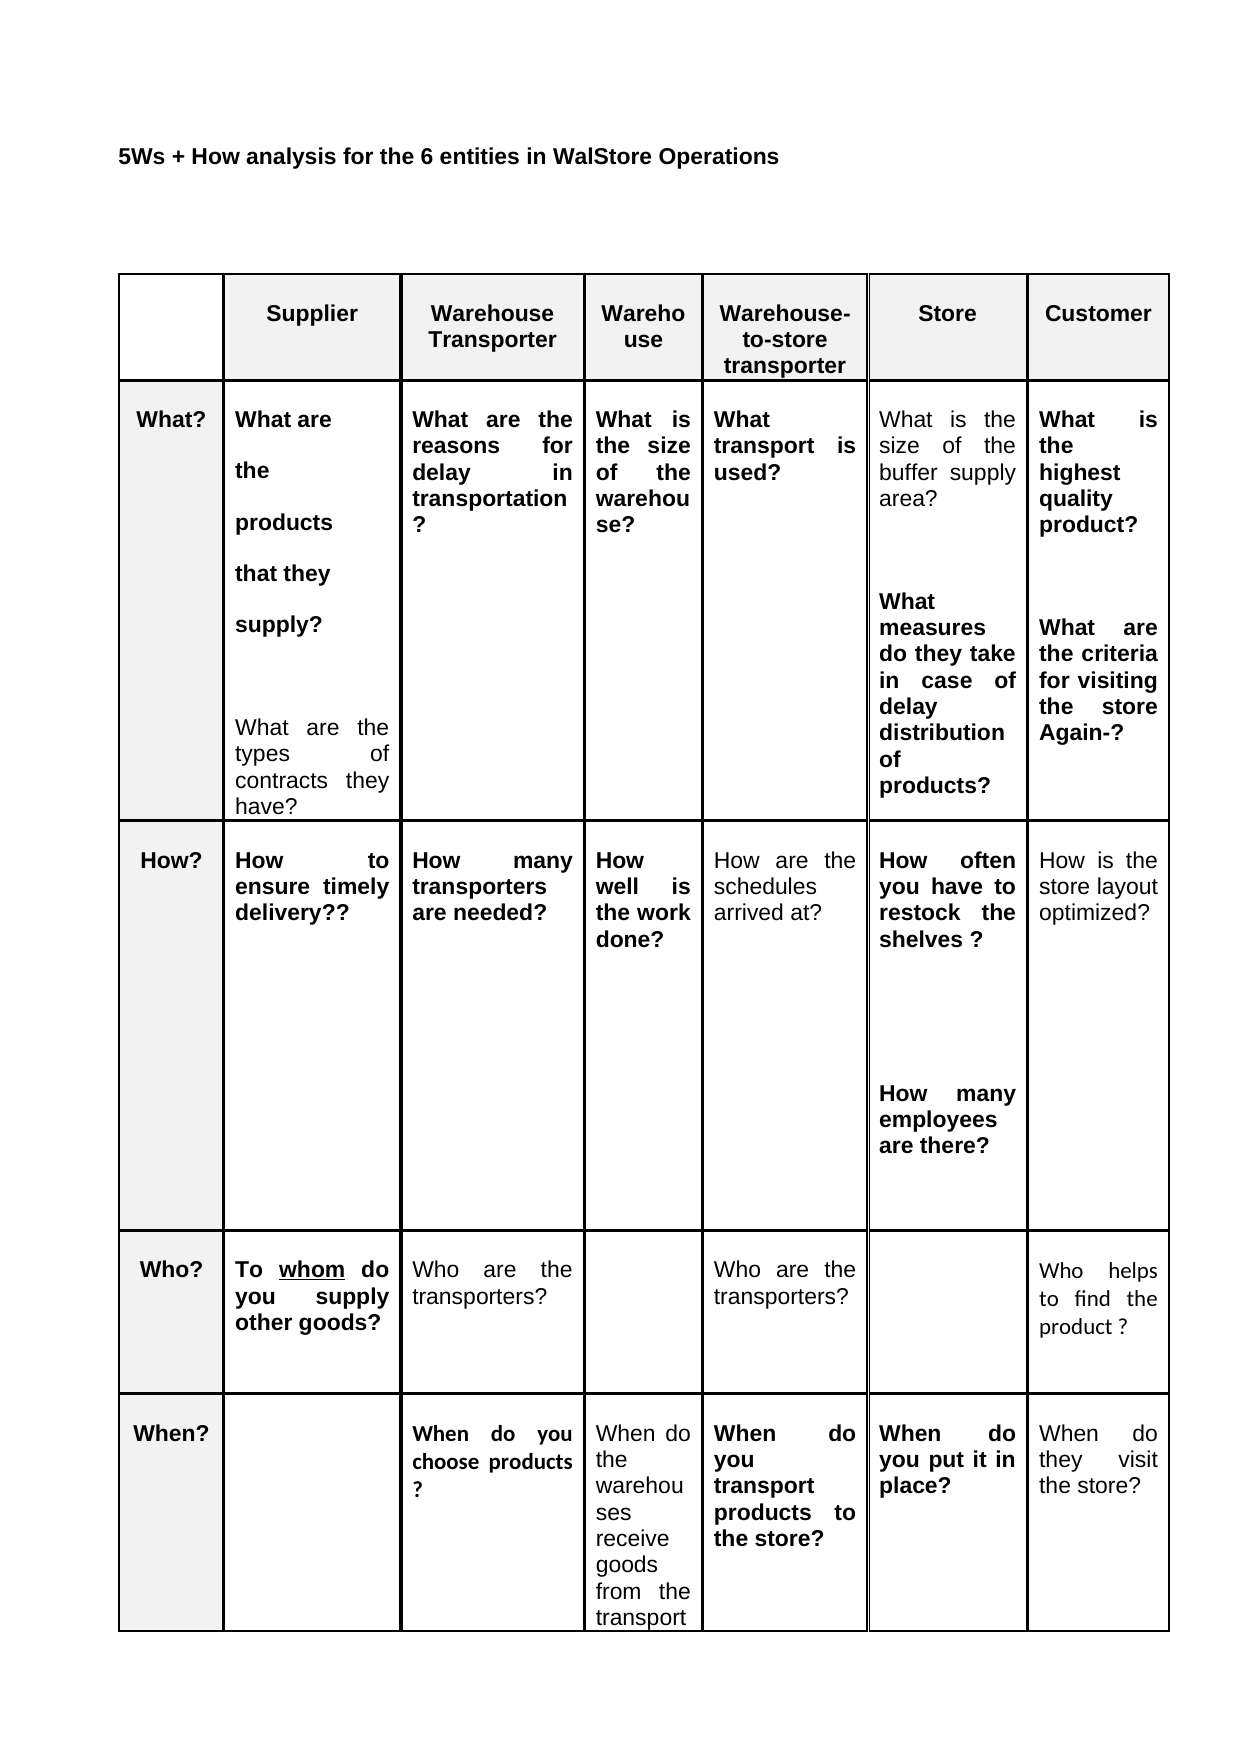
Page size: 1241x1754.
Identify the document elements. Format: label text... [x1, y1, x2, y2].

table_header Supplier [225, 275, 399, 379]
table_cell How many transporters are needed? [403, 822, 583, 1229]
table_cell How often you have to restock the shelves ? How many employees are there? [870, 822, 1026, 1229]
table_cell Who? [120, 1232, 222, 1392]
table_cell [586, 1232, 701, 1392]
table_header Warehouse-to-store transporter [704, 275, 866, 379]
table_cell [870, 1232, 1026, 1392]
table_cell What is the highest quality product? What are the criteria for visiting the store Again-? [1029, 382, 1168, 819]
table_cell When do the warehouses receive goods from the transport [586, 1395, 701, 1630]
table_cell When do they visit the store? [1029, 1395, 1168, 1630]
table_cell When? [120, 1395, 222, 1630]
table_cell When do you put it in place? [870, 1395, 1026, 1630]
table_header Store [870, 275, 1026, 379]
table_cell Who are the transporters? [704, 1232, 866, 1392]
table_header Customer [1029, 275, 1168, 379]
text 5Ws + How analysis for the 6 entities in WalStore Operations [118, 143, 1122, 169]
table_cell [225, 1395, 399, 1630]
table_cell How to ensure timely delivery?? [225, 822, 399, 1229]
table_cell What is the size of the warehouse? [586, 382, 701, 819]
table_cell What is the size of the buffer supply area? What measures do they take in case of delay distribution of products? [870, 382, 1026, 819]
table_cell How? [120, 822, 222, 1229]
table_cell What transport is used? [704, 382, 866, 819]
table_cell Who helps to find the product ? [1029, 1232, 1168, 1392]
table_cell How is the store layout optimized? [1029, 822, 1168, 1229]
table_cell Who are the transporters? [403, 1232, 583, 1392]
table_cell What? [120, 382, 222, 819]
table_cell How well is the work done? [586, 822, 701, 1229]
table_cell What are the reasons for delay in transportation? [403, 382, 583, 819]
table_cell When do you choose products ? [403, 1395, 583, 1630]
table_cell When do you transport products to the store? [704, 1395, 866, 1630]
table_header [120, 275, 222, 379]
table_header Warehouse Transporter [403, 275, 583, 379]
table_cell What are the products that they supply? What are the types of contracts they have? [225, 382, 399, 819]
table_cell To whom do you supply other goods? [225, 1232, 399, 1392]
table_cell How are the schedules arrived at? [704, 822, 866, 1229]
table_header Warehouse [586, 275, 701, 379]
